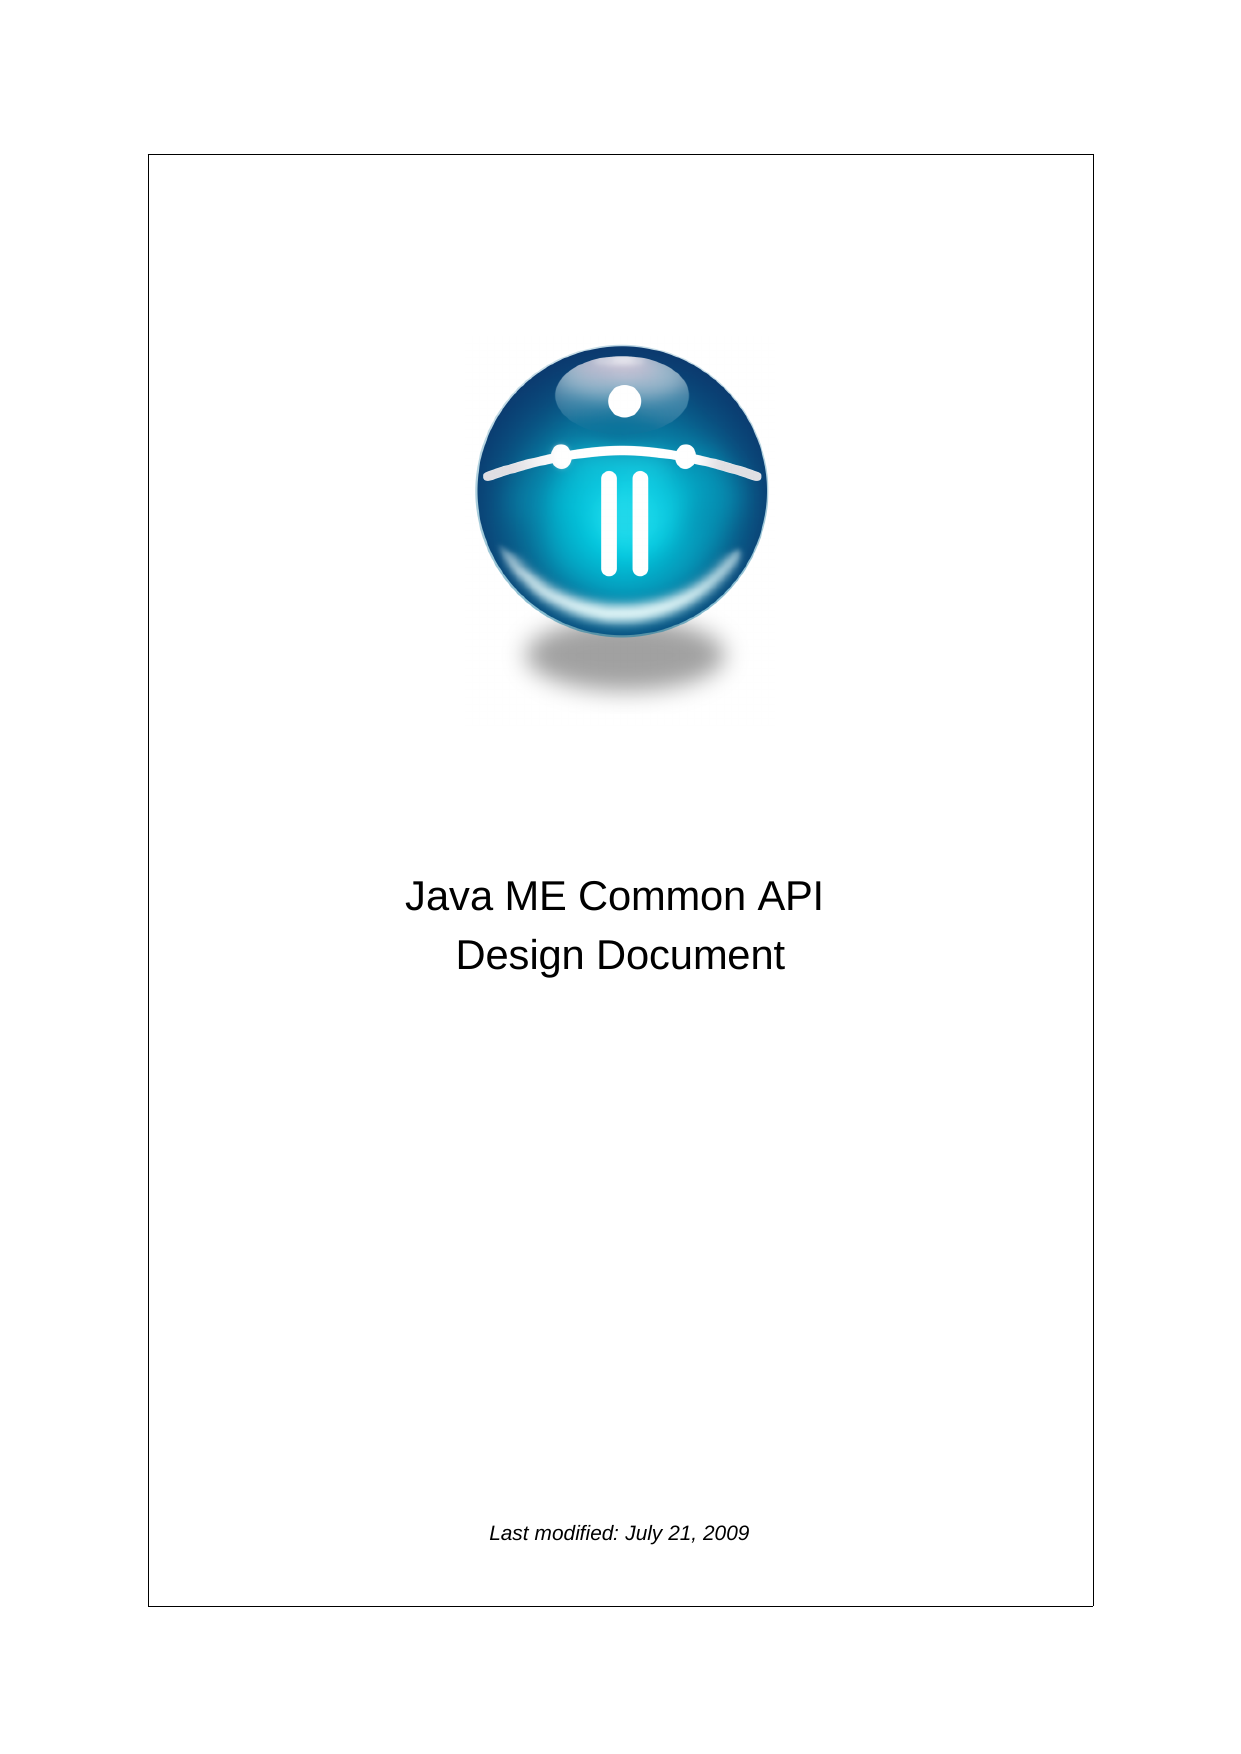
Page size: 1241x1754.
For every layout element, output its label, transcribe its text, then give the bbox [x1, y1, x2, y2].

text Design Document [151, 932, 1089, 978]
picture [465, 336, 775, 726]
text Java ME Common API [151, 873, 1089, 920]
text Last modified: July 21, 2009 [151, 1521, 1089, 1545]
